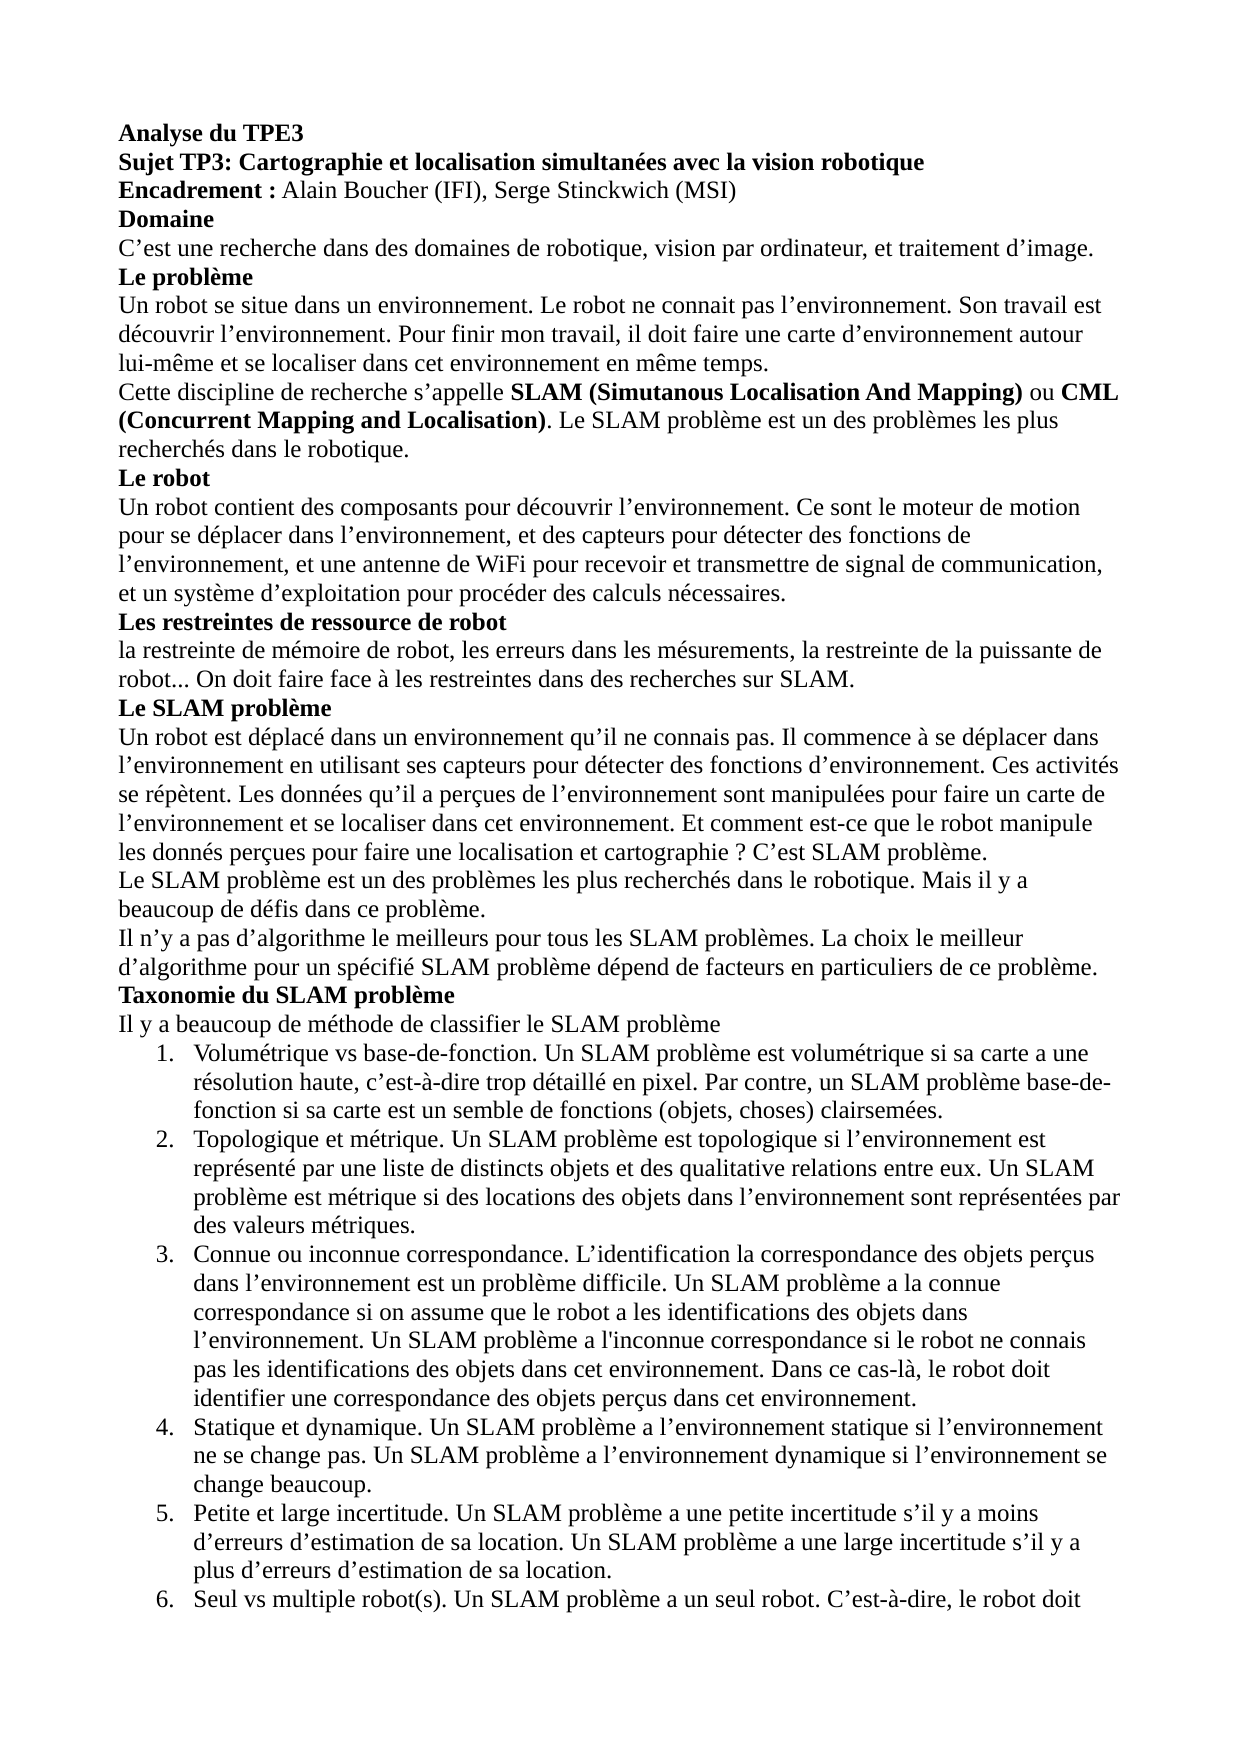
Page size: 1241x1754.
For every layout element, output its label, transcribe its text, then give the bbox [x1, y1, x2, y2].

text Il n’y a pas d’algorithme le meilleurs pour tous les SLAM problèmes. La choix le meilleur d’algorithme pour un spécifié SLAM problème dépend de facteurs en particuliers de ce problème. [118, 923, 1122, 981]
text Le SLAM problème [118, 693, 1122, 722]
list Volumétrique vs base-de-fonction. Un SLAM problème est volumétrique si sa carte a une résolution haute, c’est-à-dire trop détaillé en pixel. Par contre, un SLAM problème base-de-fonction si sa carte est un semble de fonctions (objets, choses) clairsemées. [156, 1038, 1122, 1124]
text C’est une recherche dans des domaines de robotique, vision par ordinateur, et traitement d’image. [118, 233, 1122, 262]
text Cette discipline de recherche s’appelle SLAM (Simutanous Localisation And Mapping) ou CML (Concurrent Mapping and Localisation). Le SLAM problème est un des problèmes les plus recherchés dans le robotique. [118, 377, 1122, 463]
text Il y a beaucoup de méthode de classifier le SLAM problème [118, 1009, 1122, 1038]
text Un robot contient des composants pour découvrir l’environnement. Ce sont le moteur de motion pour se déplacer dans l’environnement, et des capteurs pour détecter des fonctions de l’environnement, et une antenne de WiFi pour recevoir et transmettre de signal de communication, et un système d’exploitation pour procéder des calculs nécessaires. [118, 492, 1122, 607]
list Statique et dynamique. Un SLAM problème a l’environnement statique si l’environnement ne se change pas. Un SLAM problème a l’environnement dynamique si l’environnement se change beaucoup. [156, 1412, 1122, 1498]
text Les restreintes de ressource de robot [118, 607, 1122, 636]
text Le problème [118, 262, 1122, 291]
text Analyse du TPE3 [118, 118, 1122, 147]
text Le SLAM problème est un des problèmes les plus recherchés dans le robotique. Mais il y a beaucoup de défis dans ce problème. [118, 866, 1122, 923]
text Un robot se situe dans un environnement. Le robot ne connait pas l’environnement. Son travail est découvrir l’environnement. Pour finir mon travail, il doit faire une carte d’environnement autour lui-même et se localiser dans cet environnement en même temps. [118, 291, 1122, 377]
text Encadrement : Alain Boucher (IFI), Serge Stinckwich (MSI) [118, 176, 1122, 204]
text Le robot [118, 463, 1122, 492]
list Petite et large incertitude. Un SLAM problème a une petite incertitude s’il y a moins d’erreurs d’estimation de sa location. Un SLAM problème a une large incertitude s’il y a plus d’erreurs d’estimation de sa location. [156, 1498, 1122, 1584]
text Domaine [118, 204, 1122, 233]
list Connue ou inconnue correspondance. L’identification la correspondance des objets perçus dans l’environnement est un problème difficile. Un SLAM problème a la connue correspondance si on assume que le robot a les identifications des objets dans l’environnement. Un SLAM problème a l'inconnue correspondance si le robot ne connais pas les identifications des objets dans cet environnement. Dans ce cas-là, le robot doit identifier une correspondance des objets perçus dans cet environnement. [156, 1239, 1122, 1412]
text Un robot est déplacé dans un environnement qu’il ne connais pas. Il commence à se déplacer dans l’environnement en utilisant ses capteurs pour détecter des fonctions d’environnement. Ces activités se répètent. Les données qu’il a perçues de l’environnement sont manipulées pour faire un carte de l’environnement et se localiser dans cet environnement. Et comment est-ce que le robot manipule les donnés perçues pour faire une localisation et cartographie ? C’est SLAM problème. [118, 722, 1122, 866]
text Taxonomie du SLAM problème [118, 981, 1122, 1009]
text Sujet TP3: Cartographie et localisation simultanées avec la vision robotique [118, 147, 1122, 176]
list Seul vs multiple robot(s). Un SLAM problème a un seul robot. C’est-à-dire, le robot doit [156, 1584, 1122, 1613]
text la restreinte de mémoire de robot, les erreurs dans les mésurements, la restreinte de la puissante de robot... On doit faire face à les restreintes dans des recherches sur SLAM. [118, 636, 1122, 693]
list Topologique et métrique. Un SLAM problème est topologique si l’environnement est représenté par une liste de distincts objets et des qualitative relations entre eux. Un SLAM problème est métrique si des locations des objets dans l’environnement sont représentées par des valeurs métriques. [156, 1124, 1122, 1239]
